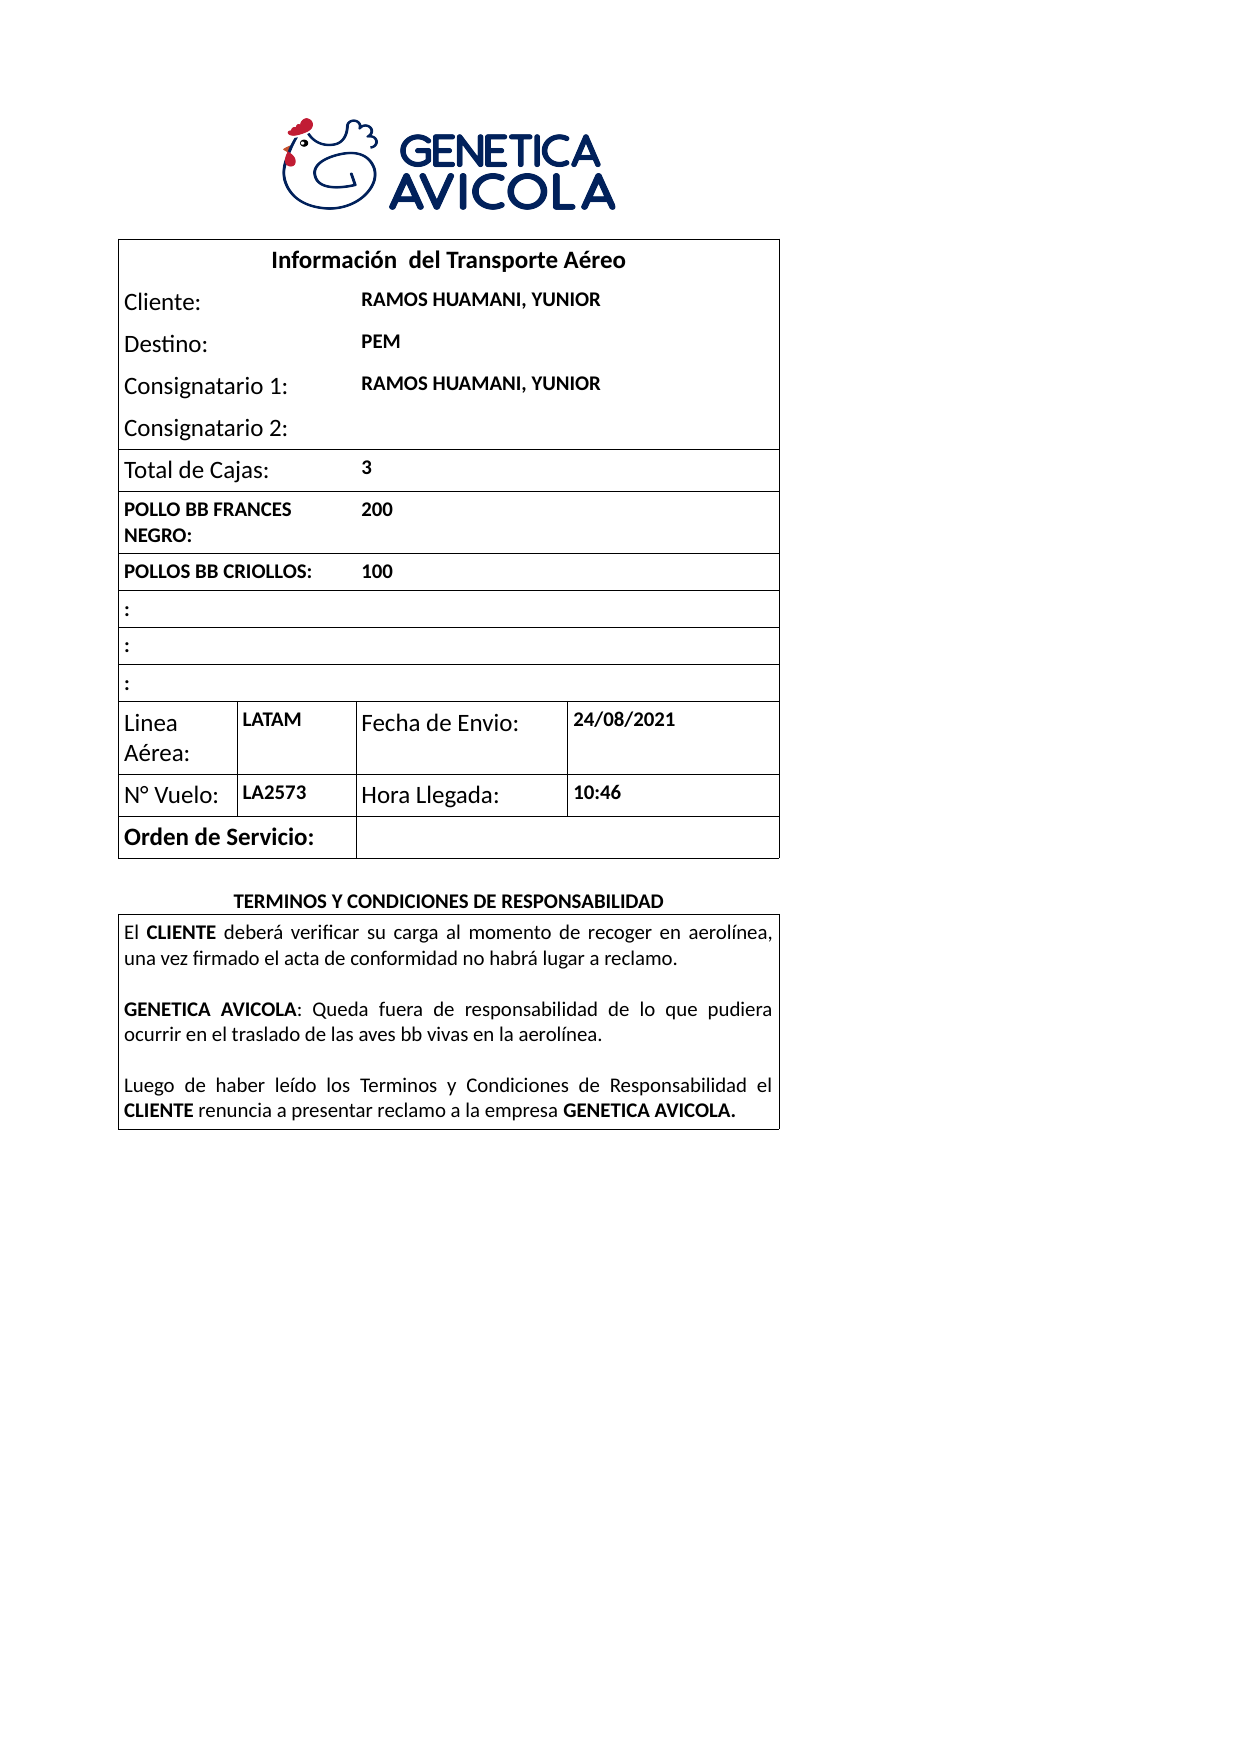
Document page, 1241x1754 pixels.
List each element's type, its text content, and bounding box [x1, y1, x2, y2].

table_cell LATAM [238, 702, 356, 773]
table_cell Consignatario 1: [119, 365, 356, 406]
table_cell Destino: [119, 323, 356, 364]
table_cell 10:46 [568, 775, 779, 816]
table_cell 3 [356, 450, 779, 491]
picture [282, 118, 616, 210]
table_header Información del Transporte Aéreo [119, 240, 779, 281]
table_cell Cliente: [119, 281, 356, 322]
table_cell LA2573 [238, 775, 356, 816]
table_cell RAMOS HUAMANI, YUNIOR [356, 281, 779, 322]
table_cell Consignatario 2: [119, 406, 356, 448]
table_cell TERMINOS Y CONDICIONES DE RESPONSABILIDAD [118, 859, 779, 914]
table_cell PEM [356, 323, 779, 364]
table_cell POLLO BB FRANCES NEGRO: [119, 492, 356, 553]
table_cell : [119, 591, 356, 627]
table_cell RAMOS HUAMANI, YUNIOR [356, 365, 779, 406]
table_cell [357, 817, 779, 858]
table_cell Linea Aérea: [119, 702, 237, 773]
table_cell [356, 628, 779, 664]
table_cell N° Vuelo: [119, 775, 237, 816]
table_cell El CLIENTE deberá verificar su carga al momento de recoger en aerolínea, una vez firmado el acta de conformidad no habrá lugar a reclamo. GENETICA AVICOLA: Queda fuera de responsabilidad de lo que pudiera ocurrir en el traslado de las aves bb vivas en la aerolínea. Luego de haber leído los Terminos y Condiciones de Responsabilidad el CLIENTE renuncia a presentar reclamo a la empresa GENETICA AVICOLA. [119, 915, 779, 1128]
table_cell [356, 406, 779, 448]
table_cell Hora Llegada: [357, 775, 567, 816]
table_cell : [119, 665, 356, 701]
table_cell Fecha de Envio: [357, 702, 567, 773]
table_cell Total de Cajas: [119, 450, 356, 491]
table_cell Orden de Servicio: [119, 817, 356, 858]
table_cell : [119, 628, 356, 664]
table_cell 200 [356, 492, 779, 553]
table_cell POLLOS BB CRIOLLOS: [119, 554, 356, 590]
table_cell [356, 591, 779, 627]
table_cell 100 [356, 554, 779, 590]
table_cell [356, 665, 779, 701]
table_cell 24/08/2021 [568, 702, 779, 773]
